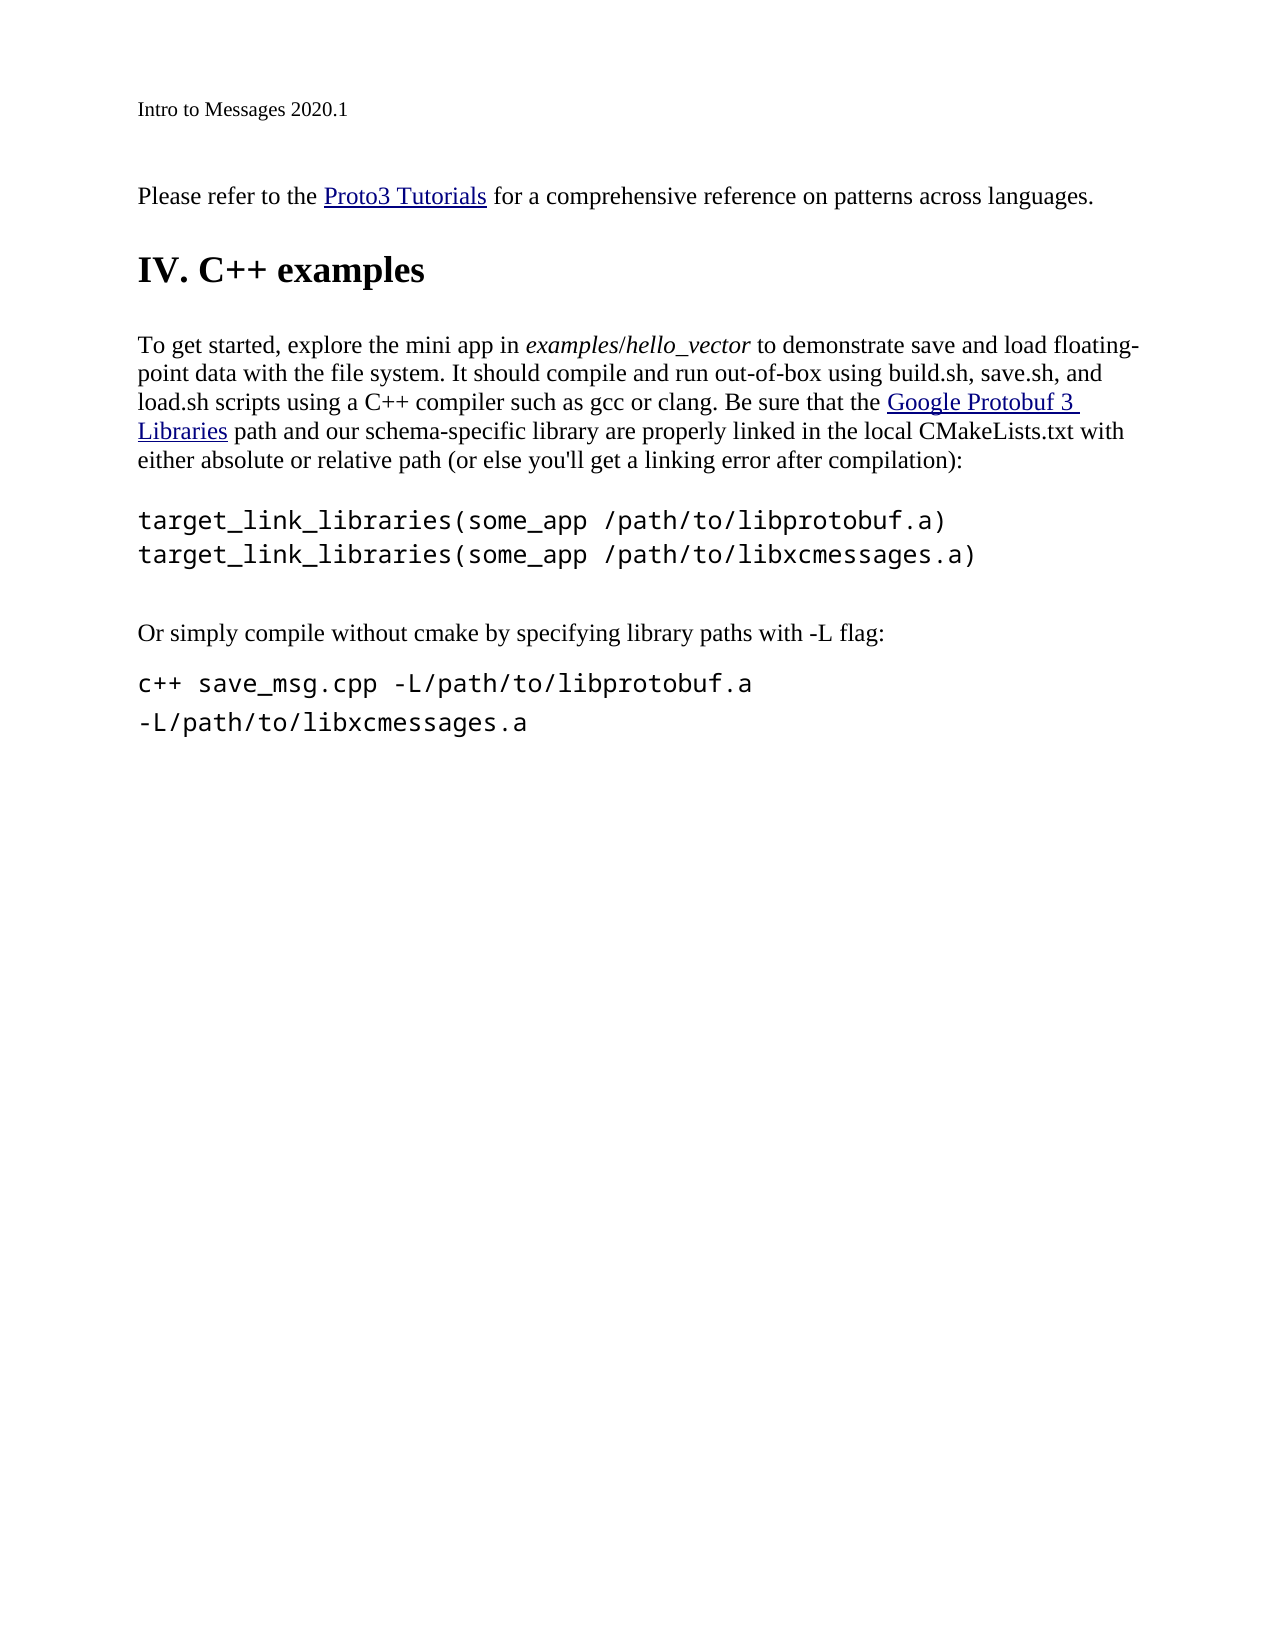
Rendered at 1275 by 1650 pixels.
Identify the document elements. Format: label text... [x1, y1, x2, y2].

text Or simply compile without cmake by specifying library paths with -L flag: [137, 618, 1150, 647]
text target_link_libraries(some_app /path/to/libprotobuf.a) target_link_libraries(some_app /path/to/libxcmessages.a) [137, 473, 1150, 570]
text Please refer to the Proto3 Tutorials for a comprehensive reference on patterns across languages. [137, 181, 1150, 210]
text IV. C++ examples [137, 247, 1150, 290]
text To get started, explore the mini app in examples/hello_vector to demonstrate save and load floating-point data with the file system. It should compile and run out-of-box using build.sh, save.sh, and load.sh scripts using a C++ compiler such as gcc or clang. Be sure that the Google Protobuf 3 Libraries path and our schema-specific library are properly linked in the local CMakeLists.txt with either absolute or relative path (or else you'll get a linking error after compilation): [137, 330, 1150, 473]
text c++ save_msg.cpp -L/path/to/libprotobuf.a -L/path/to/libxcmessages.a [137, 666, 1150, 739]
